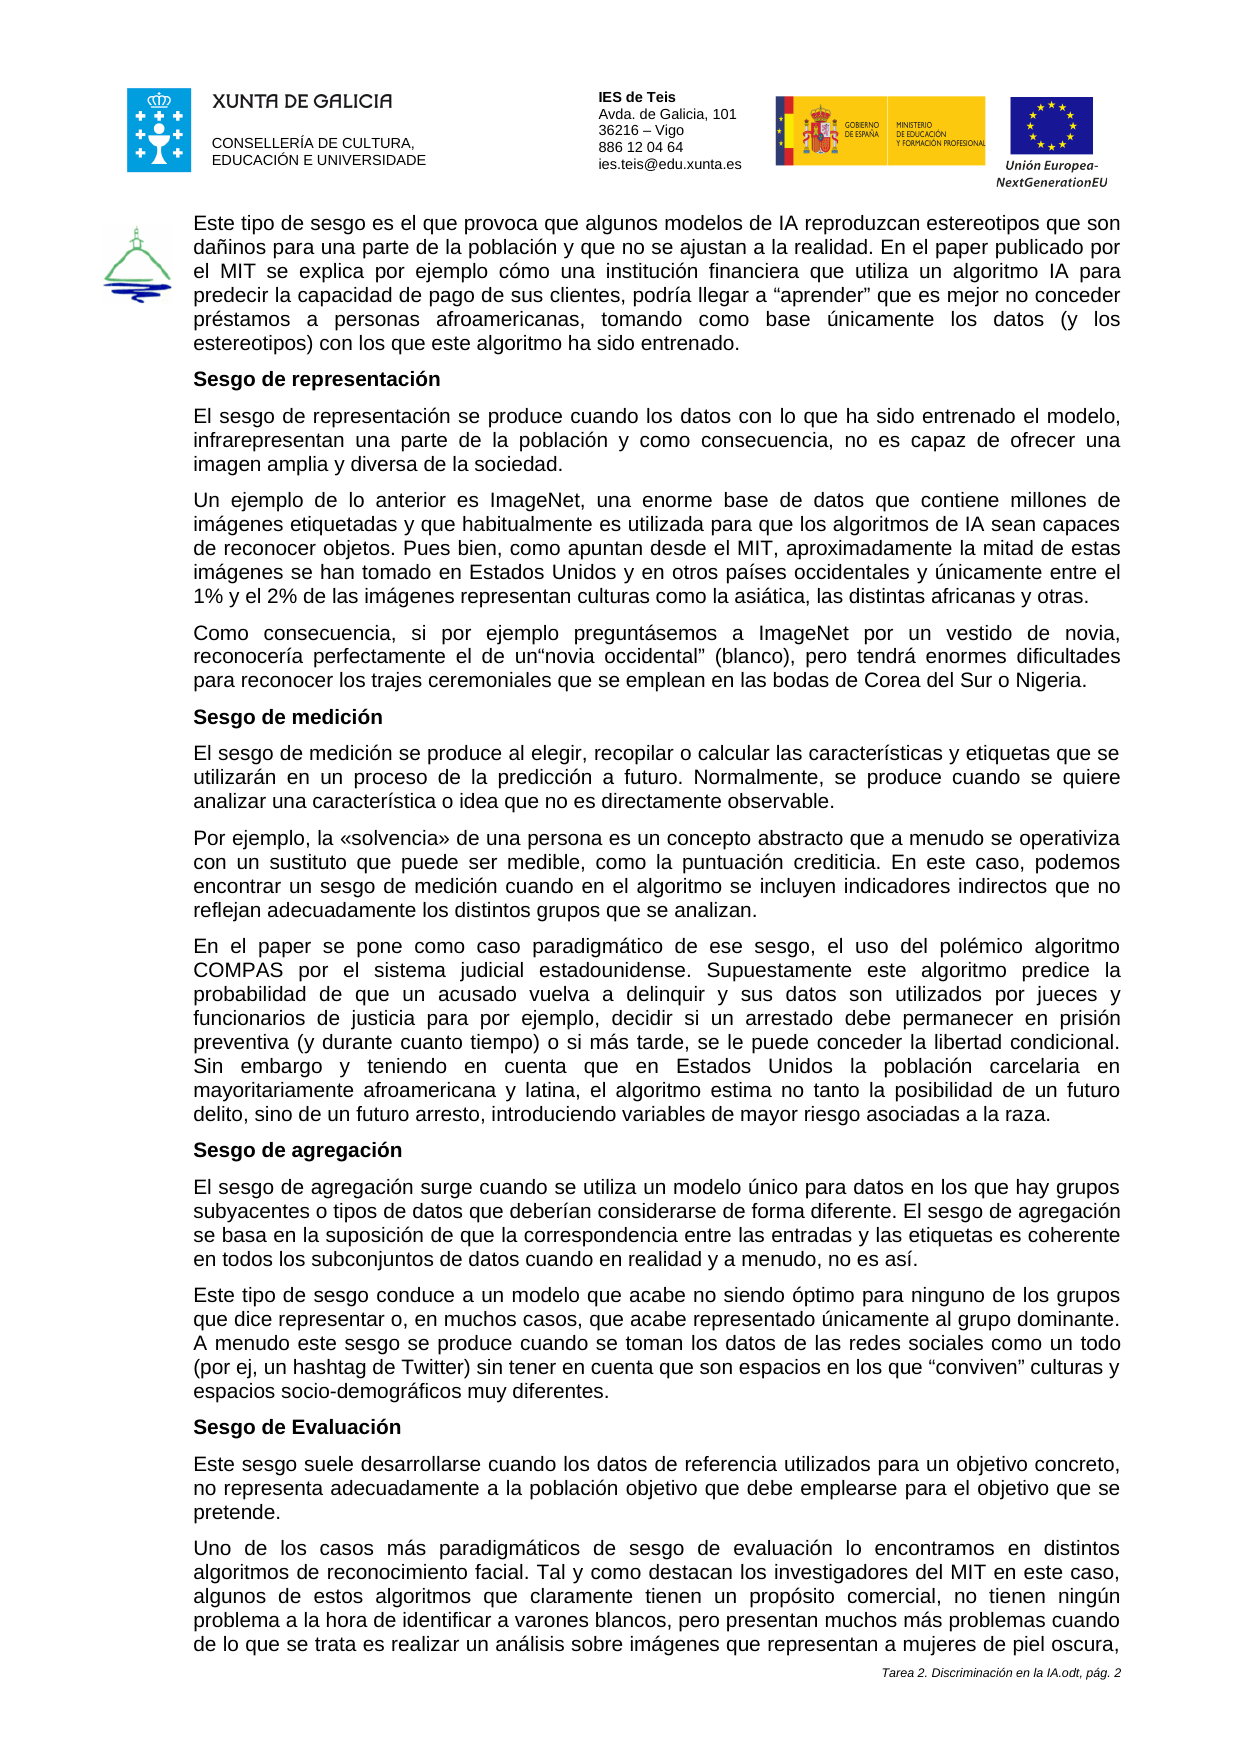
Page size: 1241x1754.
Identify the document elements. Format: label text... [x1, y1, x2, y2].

text Este sesgo suele desarrollarse cuando los datos de referencia utilizados para un objetivo concreto, no representa adecuadamente a la población objetivo que debe emplearse para el objetivo que se pretende. [193, 1452, 1122, 1523]
text Por ejemplo, la «solvencia» de una persona es un concepto abstracto que a menudo se operativiza con un sustituto que puede ser medible, como la puntuación crediticia. En este caso, podemos encontrar un sesgo de medición cuando en el algoritmo se incluyen indicadores indirectos que no reflejan adecuadamente los distintos grupos que se analizan. [193, 826, 1122, 921]
text Sesgo de agregación [193, 1138, 1122, 1162]
text Este tipo de sesgo conduce a un modelo que acabe no siendo óptimo para ninguno de los grupos que dice representar o, en muchos casos, que acabe representado únicamente al grupo dominante. A menudo este sesgo se produce cuando se toman los datos de las redes sociales como un todo (por ej, un hashtag de Twitter) sin tener en cuenta que son espacios en los que “conviven” culturas y espacios socio-demográficos muy diferentes. [193, 1283, 1122, 1403]
text Este tipo de sesgo es el que provoca que algunos modelos de IA reproduzcan estereotipos que son dañinos para una parte de la población y que no se ajustan a la realidad. En el paper publicado por el MIT se explica por ejemplo cómo una institución financiera que utiliza un algoritmo IA para predecir la capacidad de pago de sus clientes, podría llegar a “aprender” que es mejor no conceder préstamos a personas afroamericanas, tomando como base únicamente los datos (y los estereotipos) con los que este algoritmo ha sido entrenado. [193, 211, 1122, 355]
text En el paper se pone como caso paradigmático de ese sesgo, el uso del polémico algoritmo COMPAS por el sistema judicial estadounidense. Supuestamente este algoritmo predice la probabilidad de que un acusado vuelva a delinquir y sus datos son utilizados por jueces y funcionarios de justicia para por ejemplo, decidir si un arrestado debe permanecer en prisión preventiva (y durante cuanto tiempo) o si más tarde, se le puede conceder la libertad condicional. Sin embargo y teniendo en cuenta que en Estados Unidos la población carcelaria en mayoritariamente afroamericana y latina, el algoritmo estima no tanto la posibilidad de un futuro delito, sino de un futuro arresto, introduciendo variables de mayor riesgo asociadas a la raza. [193, 934, 1122, 1126]
text El sesgo de representación se produce cuando los datos con lo que ha sido entrenado el modelo, infrarepresentan una parte de la población y como consecuencia, no es capaz de ofrecer una imagen amplia y diversa de la sociedad. [193, 404, 1122, 476]
text Sesgo de medición [193, 705, 1122, 729]
text El sesgo de medición se produce al elegir, recopilar o calcular las características y etiquetas que se utilizarán en un proceso de la predicción a futuro. Normalmente, se produce cuando se quiere analizar una característica o idea que no es directamente observable. [193, 741, 1122, 813]
text El sesgo de agregación surge cuando se utiliza un modelo único para datos en los que hay grupos subyacentes o tipos de datos que deberían considerarse de forma diferente. El sesgo de agregación se basa en la suposición de que la correspondencia entre las entradas y las etiquetas es coherente en todos los subconjuntos de datos cuando en realidad y a menudo, no es así. [193, 1174, 1122, 1270]
text Como consecuencia, si por ejemplo preguntásemos a ImageNet por un vestido de novia, reconocería perfectamente el de un“novia occidental” (blanco), pero tendrá enormes dificultades para reconocer los trajes ceremoniales que se emplean en las bodas de Corea del Sur o Nigeria. [193, 620, 1122, 692]
text Un ejemplo de lo anterior es ImageNet, una enorme base de datos que contiene millones de imágenes etiquetadas y que habitualmente es utilizada para que los algoritmos de IA sean capaces de reconocer objetos. Pues bien, como apuntan desde el MIT, aproximadamente la mitad de estas imágenes se han tomado en Estados Unidos y en otros países occidentales y únicamente entre el 1% y el 2% de las imágenes representan culturas como la asiática, las distintas africanas y otras. [193, 488, 1122, 608]
text Sesgo de representación [193, 367, 1122, 391]
text Sesgo de Evaluación [193, 1415, 1122, 1439]
text Uno de los casos más paradigmáticos de sesgo de evaluación lo encontramos en distintos algoritmos de reconocimiento facial. Tal y como destacan los investigadores del MIT en este caso, algunos de estos algoritmos que claramente tienen un propósito comercial, no tienen ningún problema a la hora de identificar a varones blancos, pero presentan muchos más problemas cuando de lo que se trata es realizar un análisis sobre imágenes que representan a mujeres de piel oscura, [193, 1536, 1122, 1656]
